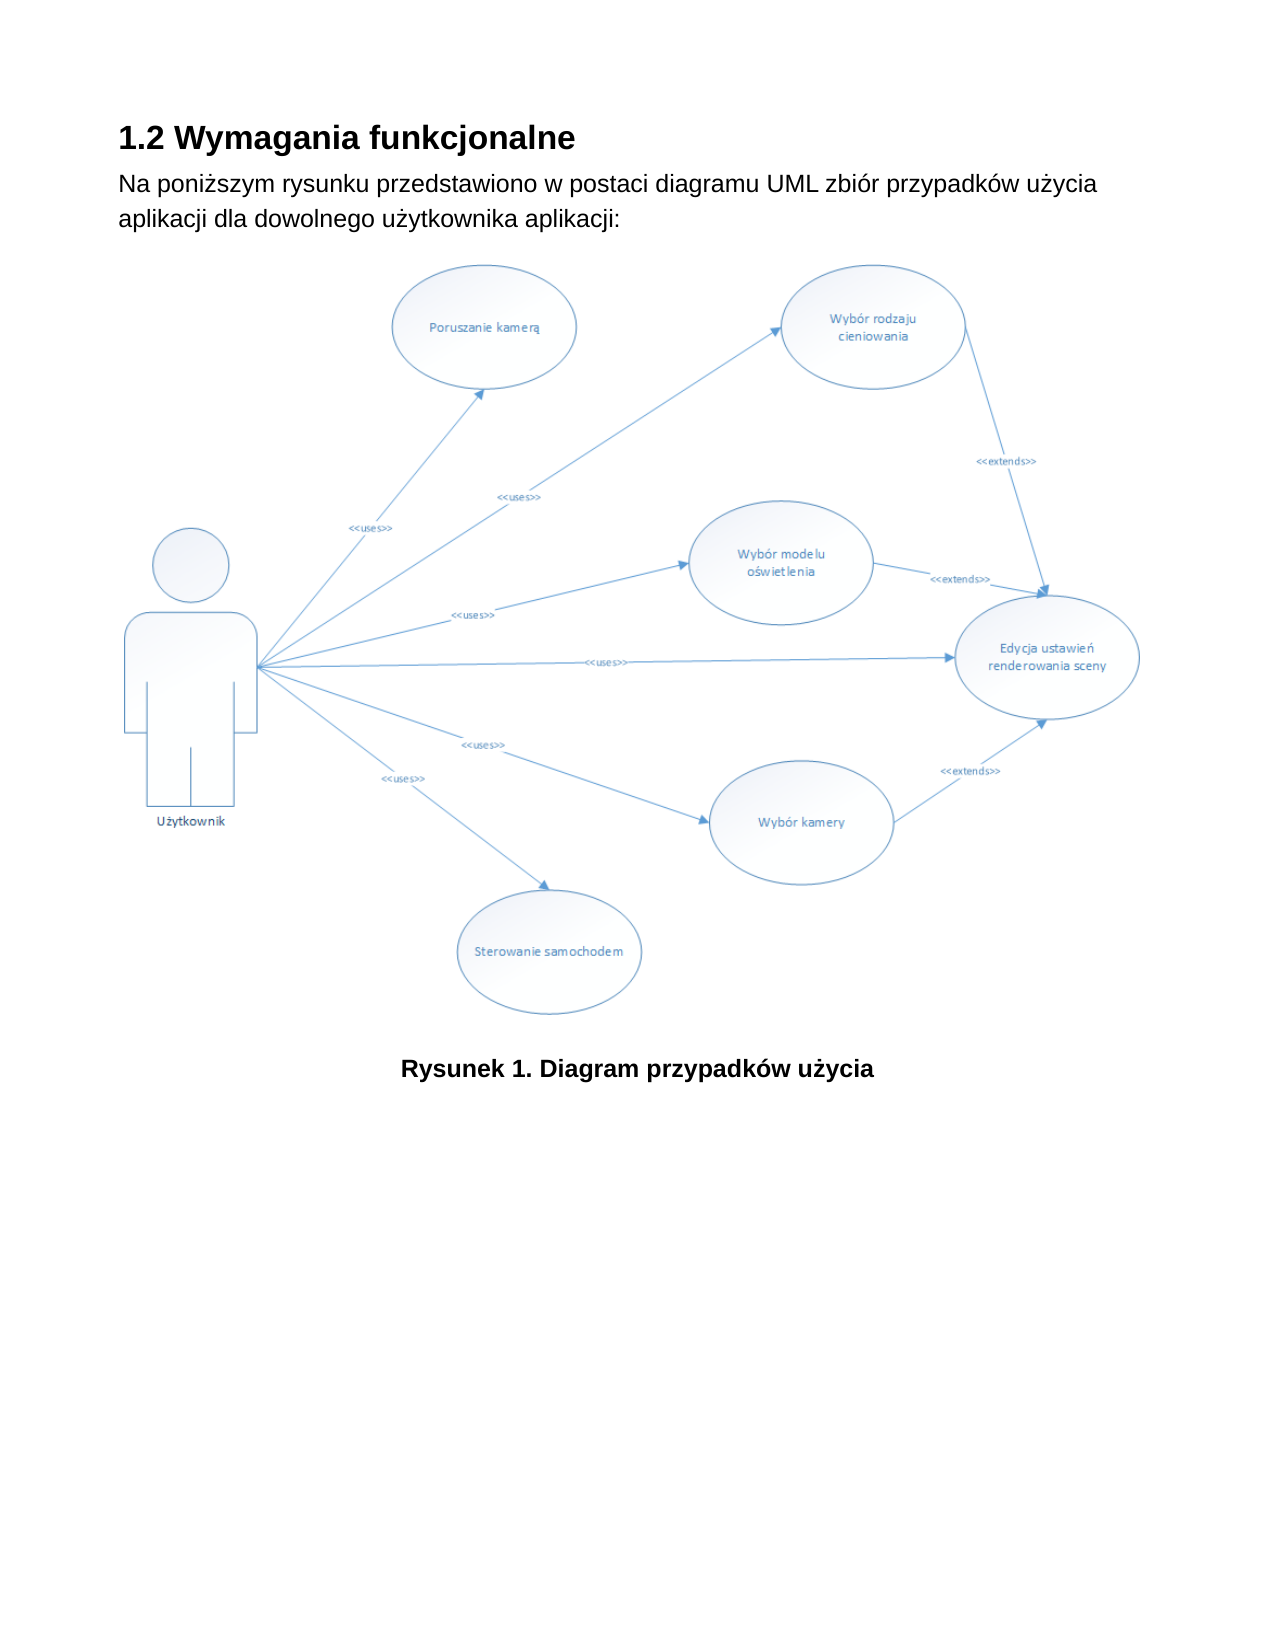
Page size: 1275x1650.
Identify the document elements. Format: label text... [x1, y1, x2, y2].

picture [123, 264, 1141, 1015]
text Na poniższym rysunku przedstawiono w postaci diagramu UML zbiór przypadków użycia aplikacji dla dowolnego użytkownika aplikacji: [118, 169, 1157, 232]
text Rysunek 1. Diagram przypadków użycia [118, 253, 1157, 1083]
subtitle 1.2 Wymagania funkcjonalne [118, 118, 1157, 157]
